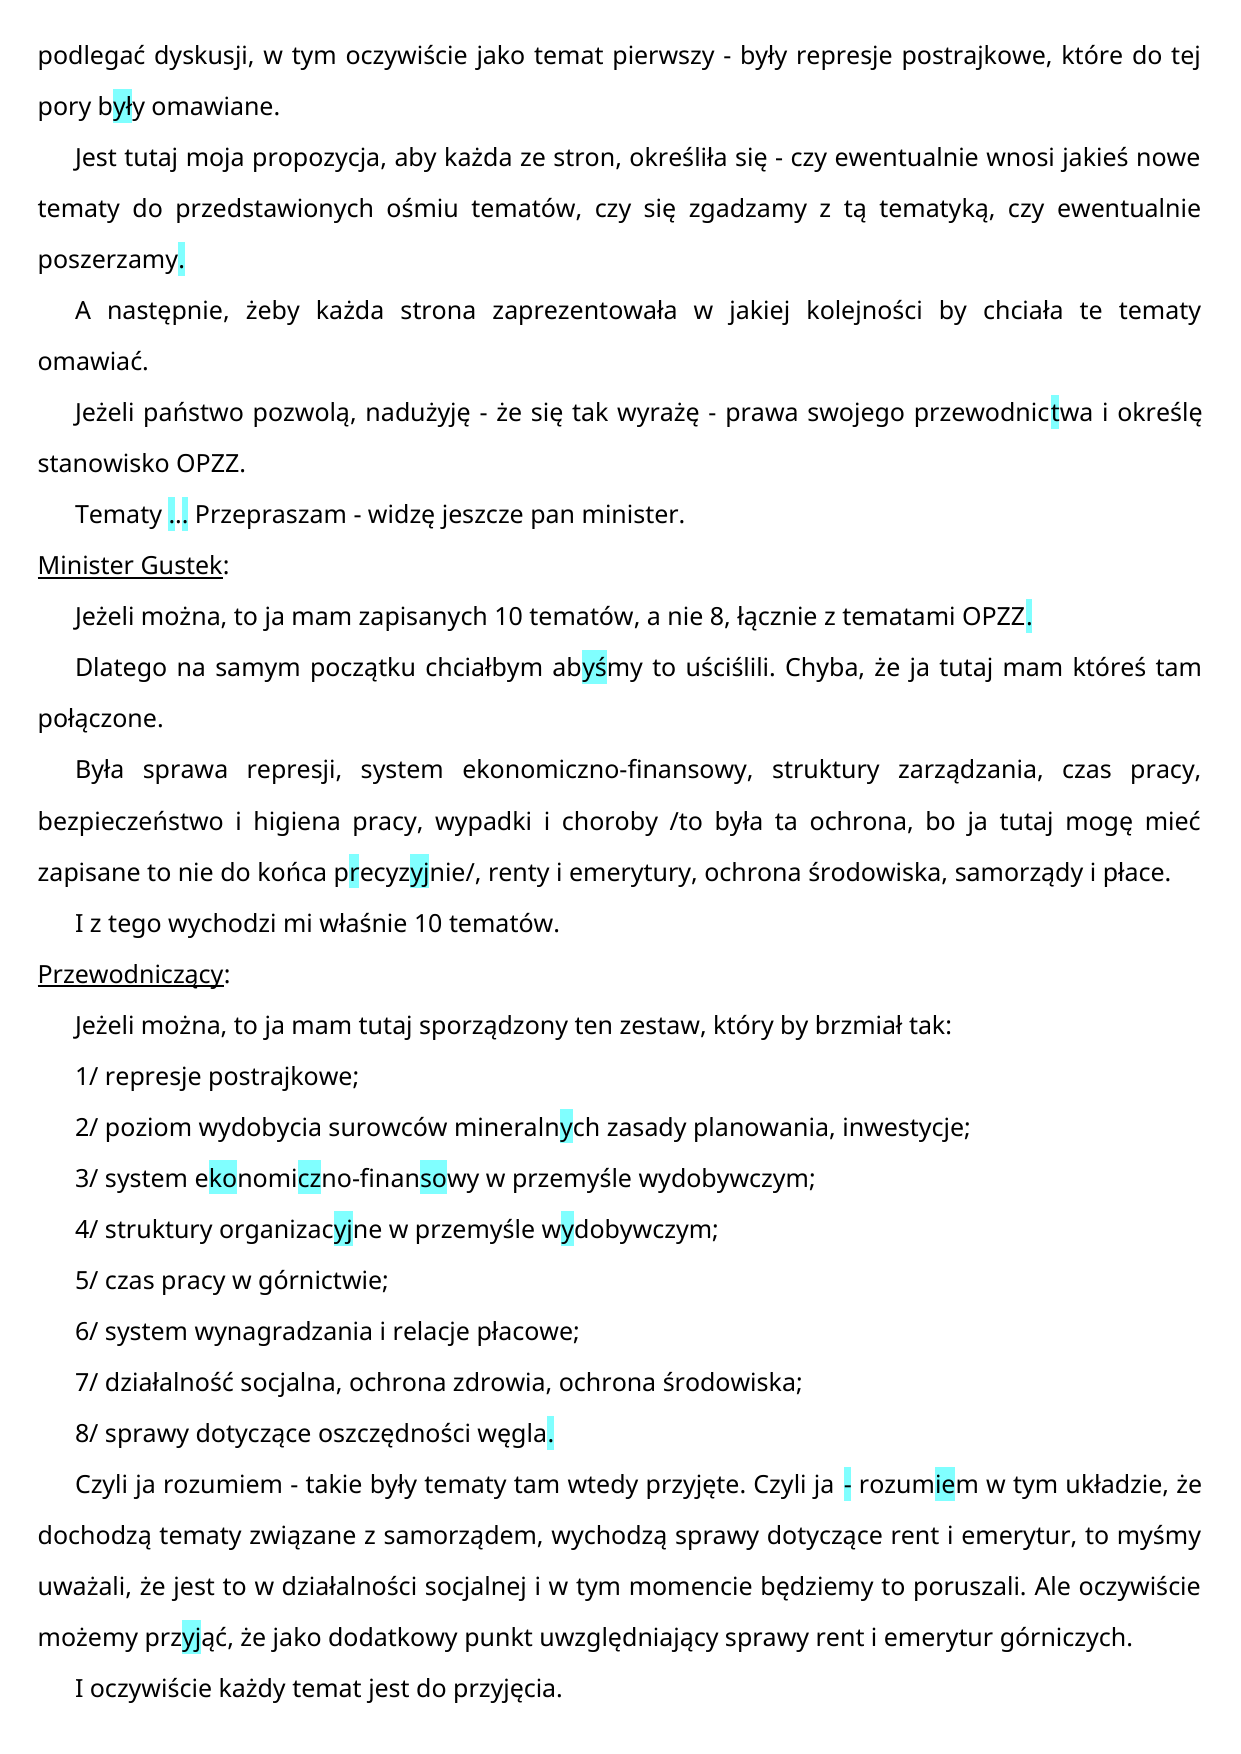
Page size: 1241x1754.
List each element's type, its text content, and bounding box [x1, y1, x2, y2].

text A następnie, żeby każda strona zaprezentowała w jakiej kolejności by chciała te tematy omawiać. [37, 293, 1203, 378]
text Jeżeli można, to ja mam tutaj sporządzony ten zestaw, który by brzmiał tak: [37, 1007, 1203, 1041]
text Tematy ... Przepraszam - widzę jeszcze pan minister. [37, 497, 1203, 531]
text Czyli ja rozumiem - takie były tematy tam wtedy przyjęte. Czyli ja - rozumiem w tym układzie, że dochodzą tematy związane z samorządem, wychodzą sprawy dotyczące rent i emerytur, to myśmy uważali, że jest to w działalności socjalnej i w tym momencie będziemy to poruszali. Ale oczywiście możemy przyjąć, że jako dodatkowy punkt uwzględniający sprawy rent i emerytur górniczych. [37, 1467, 1203, 1654]
text 1/ represje postrajkowe; [37, 1058, 1203, 1092]
text Jest tutaj moja propozycja, aby każda ze stron, określiła się - czy ewentualnie wnosi jakieś nowe tematy do przedstawionych ośmiu tematów, czy się zgadzamy z tą tematyką, czy ewentualnie poszerzamy. [37, 139, 1203, 276]
text 3/ system ekonomiczno-finansowy w przemyśle wydobywczym; [37, 1160, 1203, 1194]
text 4/ struktury organizacyjne w przemyśle wydobywczym; [37, 1211, 1203, 1246]
text 5/ czas pracy w górnictwie; [37, 1262, 1203, 1297]
text podlegać dyskusji, w tym oczywiście jako temat pierwszy - były represje postrajkowe, które do tej pory były omawiane. [37, 37, 1203, 123]
text Minister Gustek: [37, 548, 1203, 582]
text Dlatego na samym początku chciałbym abyśmy to uściślili. Chyba, że ja tutaj mam któreś tam połączone. [37, 650, 1203, 735]
text Była sprawa represji, system ekonomiczno-finansowy, struktury zarządzania, czas pracy, bezpieczeństwo i higiena pracy, wypadki i choroby /to była ta ochrona, bo ja tutaj mogę mieć zapisane to nie do końca precyzyjnie/, renty i emerytury, ochrona środowiska, samorządy i płace. [37, 752, 1203, 888]
text 2/ poziom wydobycia surowców mineralnych zasady planowania, inwestycje; [37, 1109, 1203, 1143]
text I oczywiście każdy temat jest do przyjęcia. [37, 1671, 1203, 1705]
text 8/ sprawy dotyczące oszczędności węgla. [37, 1416, 1203, 1450]
text I z tego wychodzi mi właśnie 10 tematów. [37, 905, 1203, 939]
text Jeżeli państwo pozwolą, nadużyję - że się tak wyrażę - prawa swojego przewodnictwa i określę stanowisko OPZZ. [37, 395, 1203, 480]
text 6/ system wynagradzania i relacje płacowe; [37, 1313, 1203, 1348]
text Jeżeli można, to ja mam zapisanych 10 tematów, a nie 8, łącznie z tematami OPZZ. [37, 599, 1203, 633]
text Przewodniczący: [37, 956, 1203, 990]
text 7/ działalność socjalna, ochrona zdrowia, ochrona środowiska; [37, 1364, 1203, 1399]
